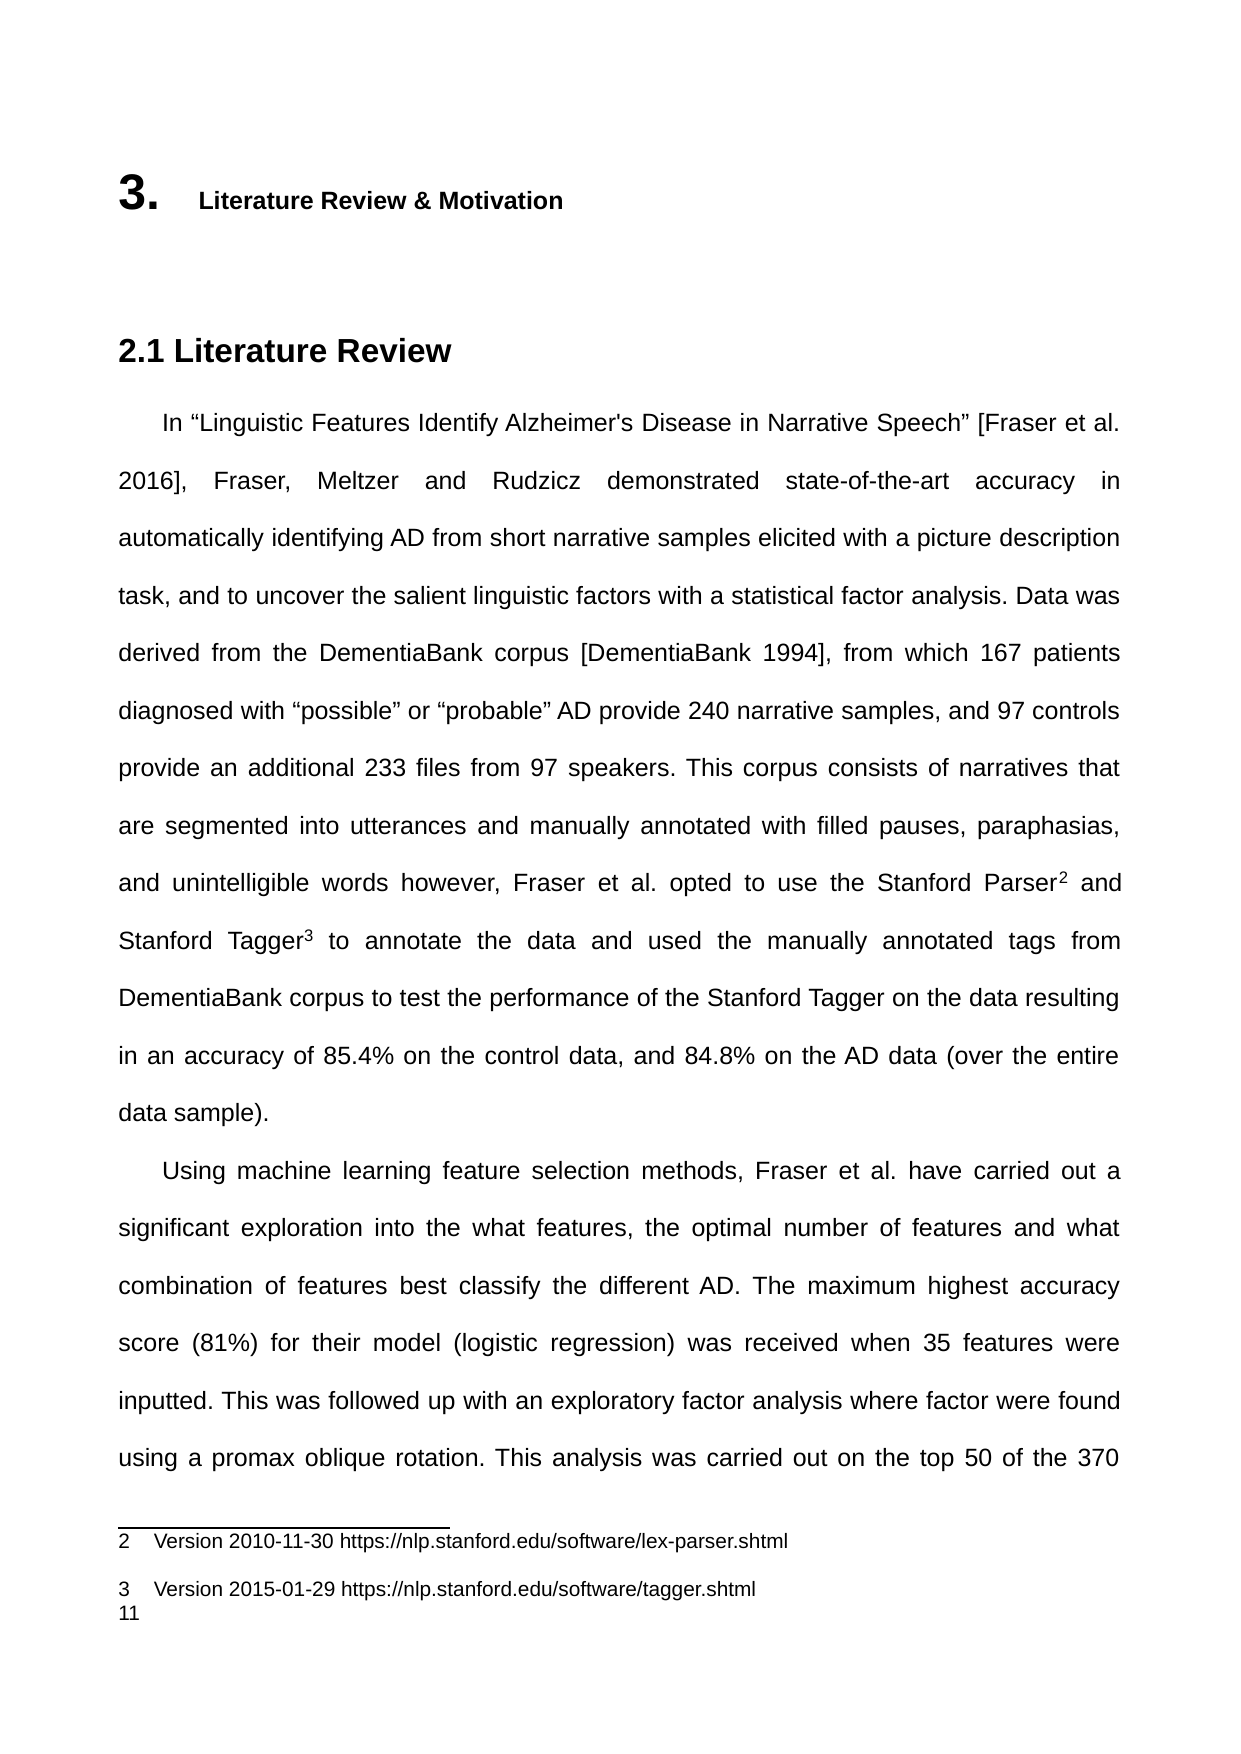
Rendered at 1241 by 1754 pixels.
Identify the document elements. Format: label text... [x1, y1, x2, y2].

text In “Linguistic Features Identify Alzheimer's Disease in Narrative Speech” [Fraser et al. 2016], Fraser, Meltzer and Rudzicz demonstrated state-of-the-art accuracy in automatically identifying AD from short narrative samples elicited with a picture description task, and to uncover the salient linguistic factors with a statistical factor analysis. Data was derived from the DementiaBank corpus [DementiaBank 1994], from which 167 patients diagnosed with “possible” or “probable” AD provide 240 narrative samples, and 97 controls provide an additional 233 files from 97 speakers. This corpus consists of narratives that are segmented into utterances and manually annotated with filled pauses, paraphasias, and unintelligible words however, Fraser et al. opted to use the Stanford Parser and Stanford Tagger to annotate the data and used the manually annotated tags from DementiaBank corpus to test the performance of the Stanford Tagger on the data resulting in an accuracy of 85.4% on the control data, and 84.8% on the AD data (over the entire data sample). [118, 408, 1122, 1127]
subtitle 2.1 Literature Review [118, 331, 1122, 370]
text Using machine learning feature selection methods, Fraser et al. have carried out a significant exploration into the what features, the optimal number of features and what combination of features best classify the different AD. The maximum highest accuracy score (81%) for their model (logistic regression) was received when 35 features were inputted. This was followed up with an exploratory factor analysis where factor were found using a promax oblique rotation. This analysis was carried out on the top 50 of the 370 [118, 1156, 1122, 1472]
text Version 2010-11-30 https://nlp.stanford.edu/software/lex-parser.shtml [118, 1528, 1122, 1552]
subtitle Literature Review & Motivation [118, 162, 1122, 220]
text Version 2015-01-29 https://nlp.stanford.edu/software/tagger.shtml [118, 1576, 1122, 1600]
